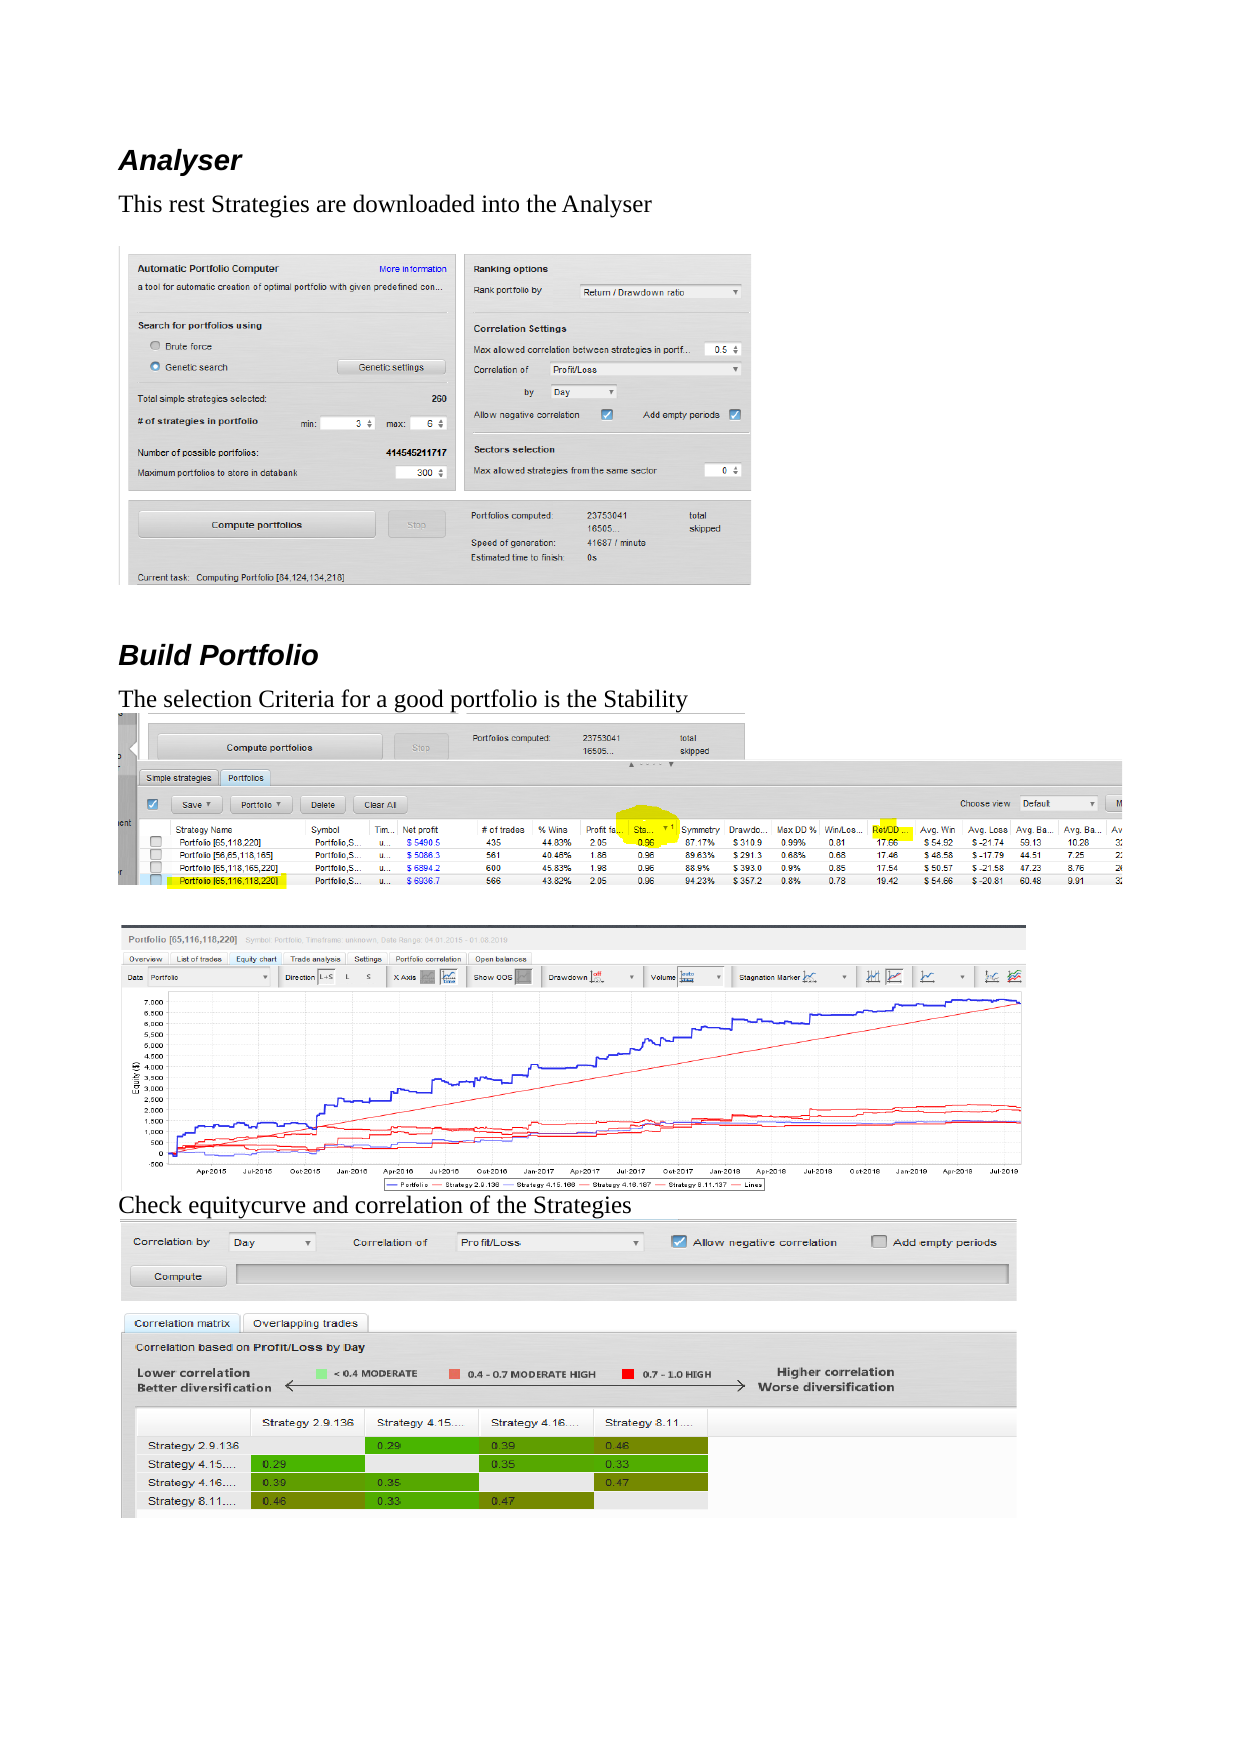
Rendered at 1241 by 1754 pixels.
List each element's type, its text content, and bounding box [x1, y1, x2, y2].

text The selection Criteria for a good portfolio is the Stability [118, 684, 1122, 713]
picture [118, 713, 1123, 889]
picture [120, 1219, 1017, 1518]
picture [121, 925, 1026, 1191]
subtitle Analyser [118, 143, 1122, 177]
subtitle Build Portfolio [118, 638, 1122, 672]
picture [118, 246, 752, 585]
text Check equitycurve and correlation of the Strategies [118, 918, 1122, 1219]
text This rest Strategies are downloaded into the Analyser [118, 189, 1122, 218]
